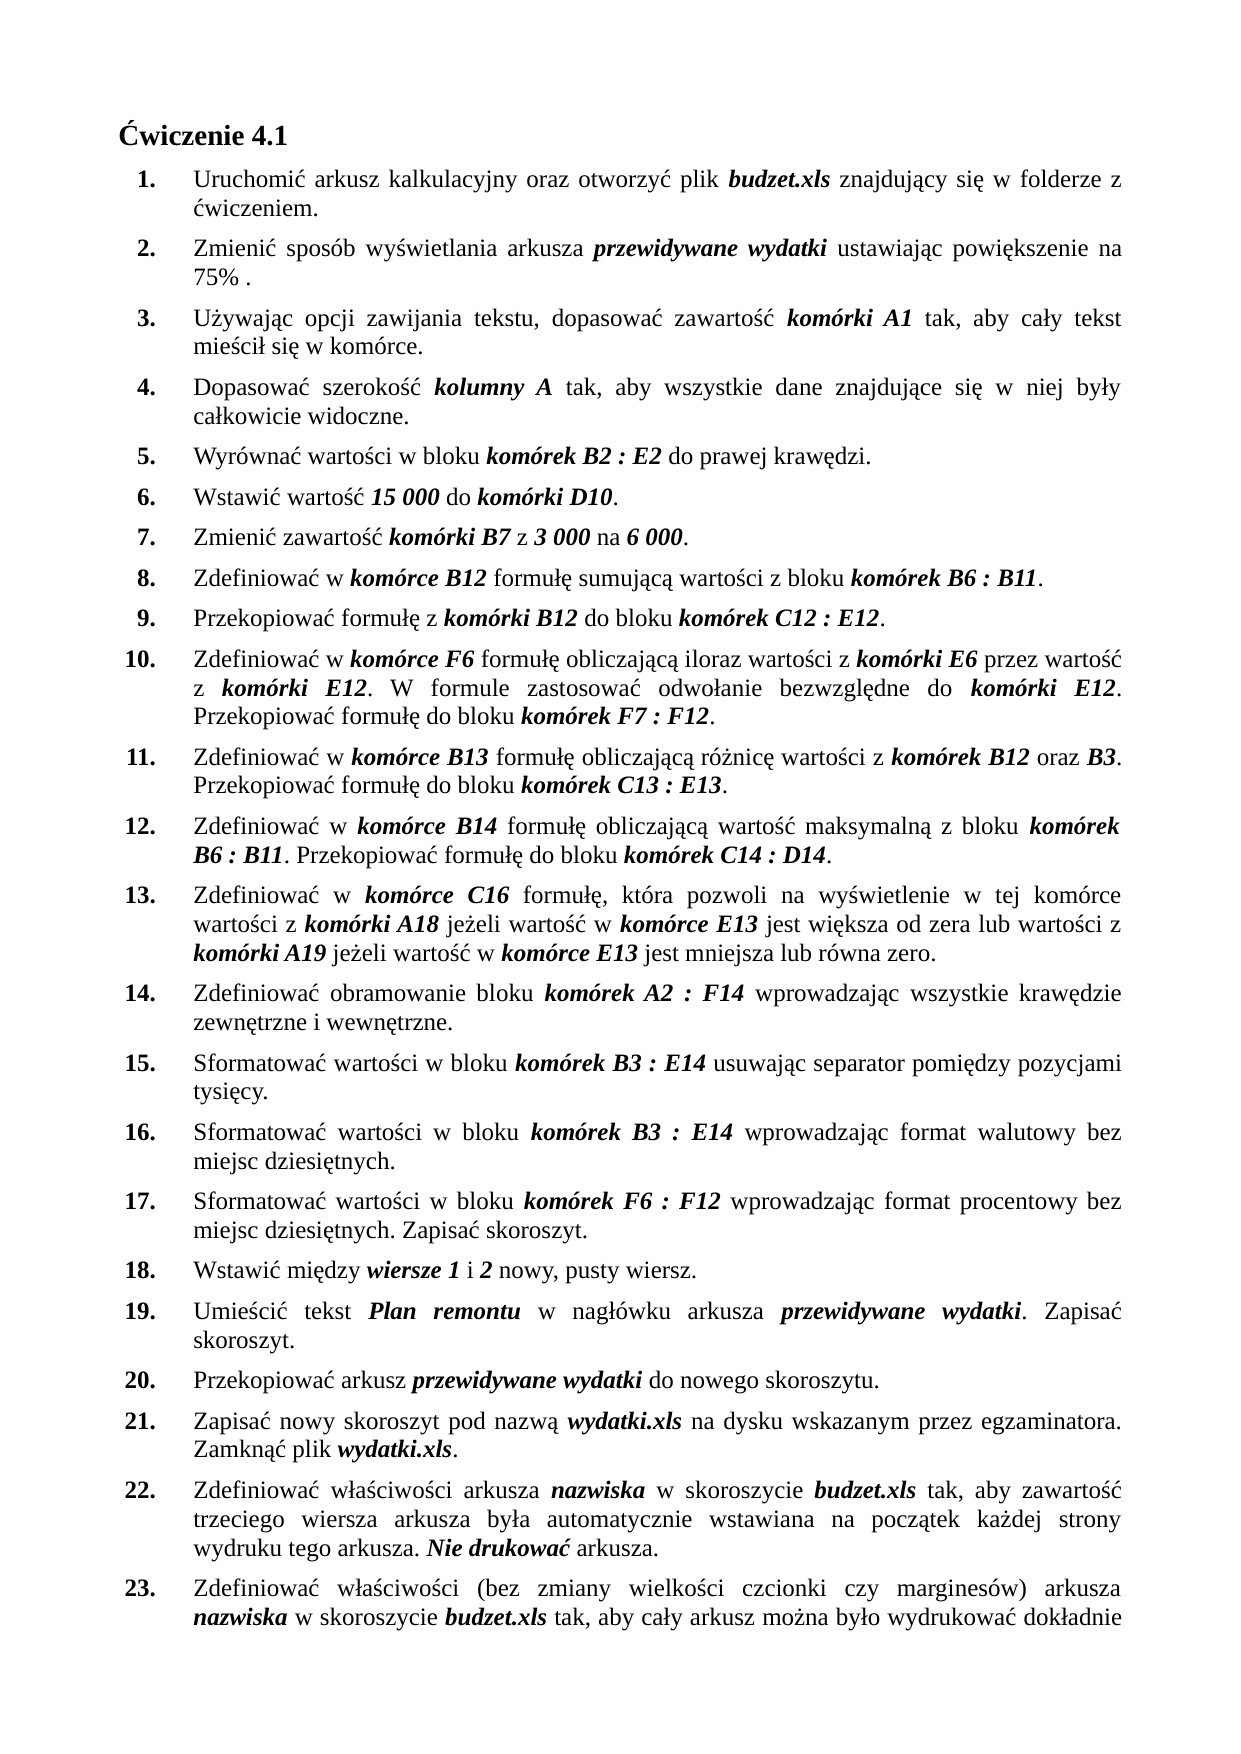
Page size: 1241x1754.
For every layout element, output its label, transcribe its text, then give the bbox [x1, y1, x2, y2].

list Przekopiować arkusz przewidywane wydatki do nowego skoroszytu. [156, 1365, 1122, 1394]
list Zdefiniować w komórce B14 formułę obliczającą wartość maksymalną z bloku komórek B6 : B11. Przekopiować formułę do bloku komórek C14 : D14. [156, 811, 1122, 869]
list Umieścić tekst Plan remontu w nagłówku arkusza przewidywane wydatki. Zapisać skoroszyt. [156, 1296, 1122, 1353]
list Zdefiniować obramowanie bloku komórek A2 : F14 wprowadzając wszystkie krawędzie zewnętrzne i wewnętrzne. [156, 978, 1122, 1036]
list Zmienić zawartość komórki B7 z 3 000 na 6 000. [156, 522, 1122, 551]
list Przekopiować formułę z komórki B12 do bloku komórek C12 : E12. [156, 603, 1122, 632]
list Zdefiniować w komórce C16 formułę, która pozwoli na wyświetlenie w tej komórce wartości z komórki A18 jeżeli wartość w komórce E13 jest większa od zera lub wartości z komórki A19 jeżeli wartość w komórce E13 jest mniejsza lub równa zero. [156, 880, 1122, 967]
list Sformatować wartości w bloku komórek F6 : F12 wprowadzając format procentowy bez miejsc dziesiętnych. Zapisać skoroszyt. [156, 1186, 1122, 1244]
list Wyrównać wartości w bloku komórek B2 : E2 do prawej krawędzi. [156, 441, 1122, 470]
list Dopasować szerokość kolumny A tak, aby wszystkie dane znajdujące się w niej były całkowicie widoczne. [156, 372, 1122, 429]
list Zdefiniować właściwości arkusza nazwiska w skoroszycie budzet.xls tak, aby zawartość trzeciego wiersza arkusza była automatycznie wstawiana na początek każdej strony wydruku tego arkusza. Nie drukować arkusza. [156, 1475, 1122, 1561]
list Uruchomić arkusz kalkulacyjny oraz otworzyć plik budzet.xls znajdujący się w folderze z ćwiczeniem. [156, 164, 1122, 222]
list Sformatować wartości w bloku komórek B3 : E14 wprowadzając format walutowy bez miejsc dziesiętnych. [156, 1117, 1122, 1174]
list Wstawić wartość 15 000 do komórki D10. [156, 482, 1122, 511]
list Zdefiniować w komórce B12 formułę sumującą wartości z bloku komórek B6 : B11. [156, 563, 1122, 592]
list Zapisać nowy skoroszyt pod nazwą wydatki.xls na dysku wskazanym przez egzaminatora. Zamknąć plik wydatki.xls. [156, 1406, 1122, 1463]
list Używając opcji zawijania tekstu, dopasować zawartość komórki A1 tak, aby cały tekst mieścił się w komórce. [156, 303, 1122, 360]
list Zdefiniować właściwości (bez zmiany wielkości czcionki czy marginesów) arkusza nazwiska w skoroszycie budzet.xls tak, aby cały arkusz można było wydrukować dokładnie [156, 1573, 1122, 1631]
list Zdefiniować w komórce B13 formułę obliczającą różnicę wartości z komórek B12 oraz B3. Przekopiować formułę do bloku komórek C13 : E13. [156, 742, 1122, 799]
list Zdefiniować w komórce F6 formułę obliczającą iloraz wartości z komórki E6 przez wartość z komórki E12. W formule zastosować odwołanie bezwzględne do komórki E12. Przekopiować formułę do bloku komórek F7 : F12. [156, 644, 1122, 730]
list Zmienić sposób wyświetlania arkusza przewidywane wydatki ustawiając powiększenie na 75% . [156, 233, 1122, 291]
list Sformatować wartości w bloku komórek B3 : E14 usuwając separator pomiędzy pozycjami tysięcy. [156, 1048, 1122, 1105]
list Wstawić między wiersze 1 i 2 nowy, pusty wiersz. [156, 1256, 1122, 1284]
subtitle Ćwiczenie 4.1 [118, 118, 1122, 152]
